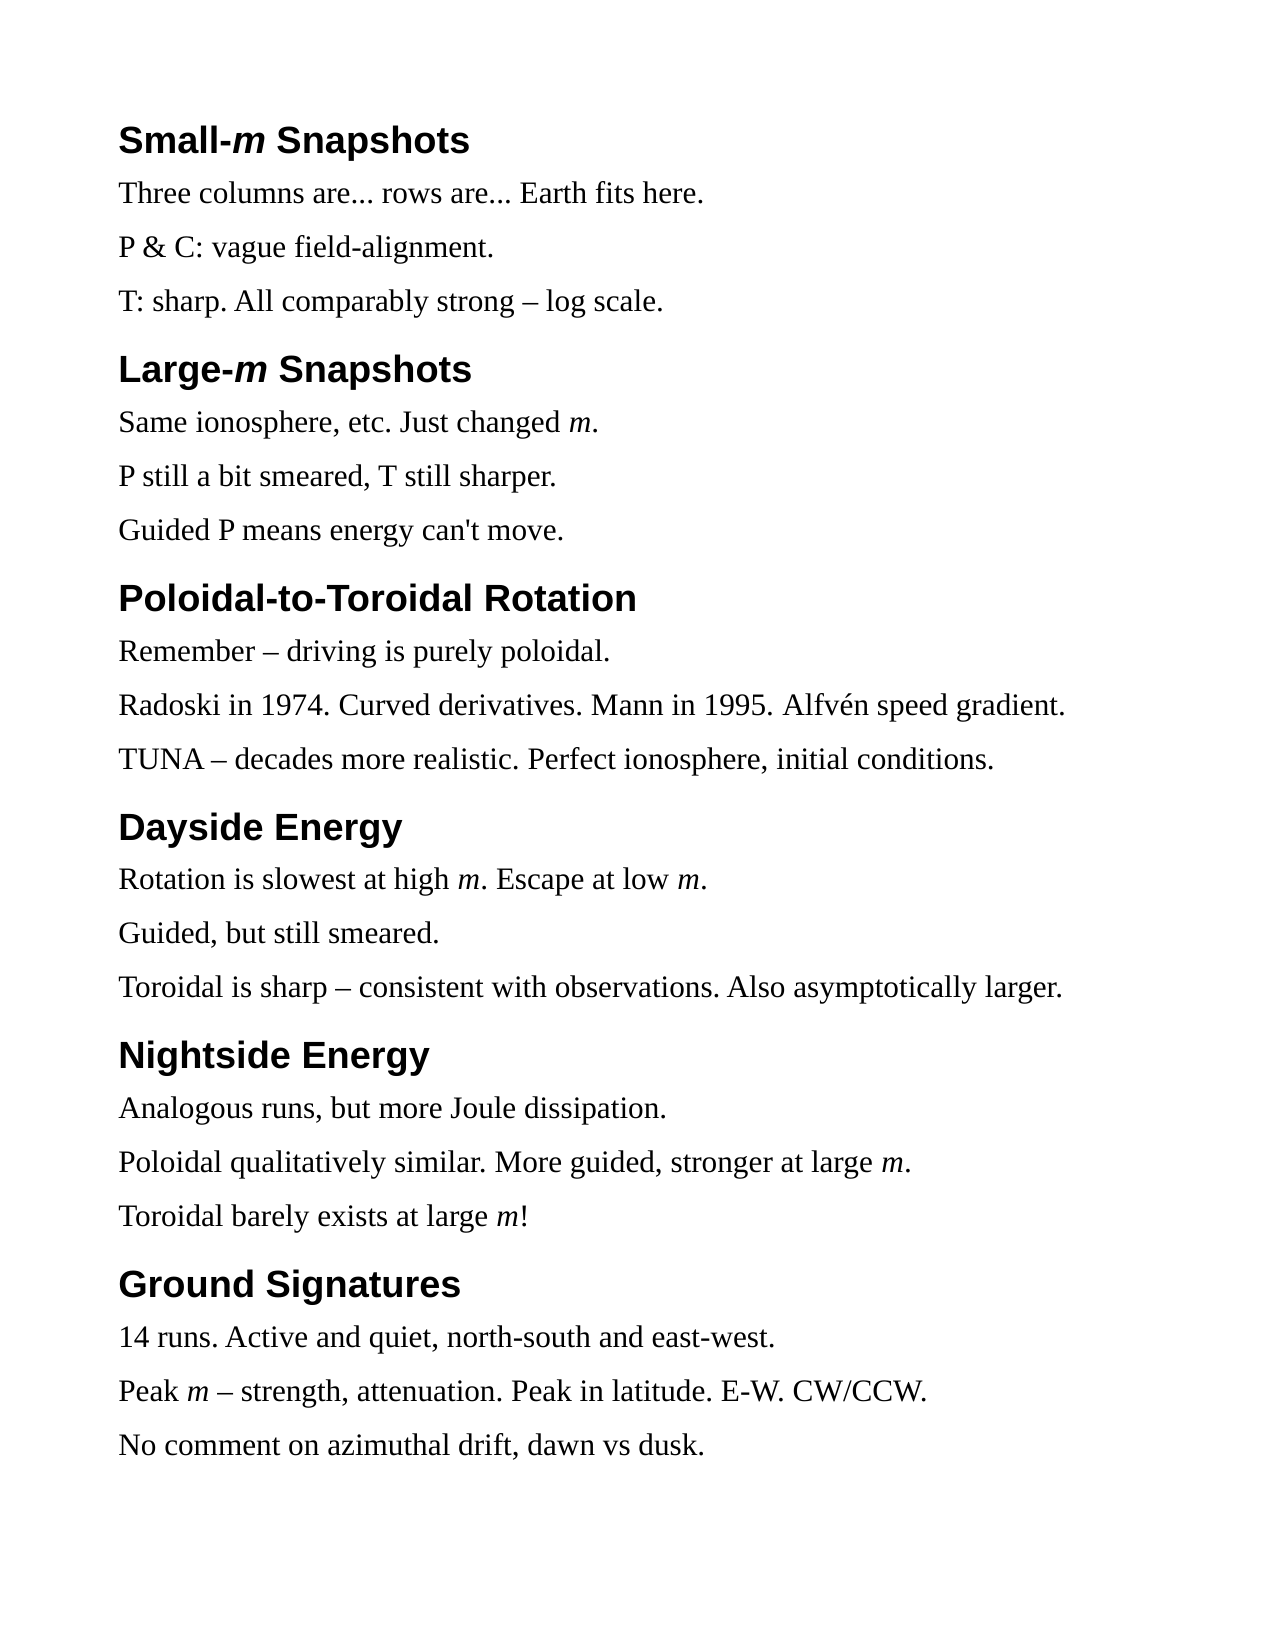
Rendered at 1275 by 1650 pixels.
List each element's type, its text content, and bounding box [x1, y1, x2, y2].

text Toroidal barely exists at large m! [118, 1197, 1157, 1233]
text Guided, but still smeared. [118, 914, 1157, 951]
text Three columns are... rows are... Earth fits here. [118, 174, 1157, 210]
text Toroidal is sharp – consistent with observations. Also asymptotically larger. [118, 969, 1157, 1004]
text TUNA – decades more realistic. Perfect ionosphere, initial conditions. [118, 740, 1157, 776]
text Same ionosphere, etc. Just changed m. [118, 403, 1157, 439]
subtitle Nightside Energy [118, 1033, 1157, 1077]
text 14 runs. Active and quiet, north-south and east-west. [118, 1318, 1157, 1354]
text Peak m – strength, attenuation. Peak in latitude. E-W. CW/CCW. [118, 1372, 1157, 1408]
text P & C: vague field-alignment. [118, 228, 1157, 264]
text Remember – driving is purely poloidal. [118, 632, 1157, 668]
subtitle Dayside Energy [118, 804, 1157, 848]
text Guided P means energy can't move. [118, 511, 1157, 547]
text Radoski in 1974. Curved derivatives. Mann in 1995. Alfvén speed gradient. [118, 686, 1157, 722]
text T: sharp. All comparably strong – log scale. [118, 282, 1157, 318]
text Analogous runs, but more Joule dissipation. [118, 1089, 1157, 1125]
text Rotation is slowest at high m. Escape at low m. [118, 861, 1157, 896]
text No comment on azimuthal drift, dawn vs dusk. [118, 1426, 1157, 1462]
subtitle Ground Signatures [118, 1262, 1157, 1306]
subtitle Large-m Snapshots [118, 347, 1157, 391]
subtitle Small-m Snapshots [118, 118, 1157, 162]
text Poloidal qualitatively similar. More guided, stronger at large m. [118, 1143, 1157, 1179]
text P still a bit smeared, T still sharper. [118, 457, 1157, 493]
subtitle Poloidal-to-Toroidal Rotation [118, 576, 1157, 619]
